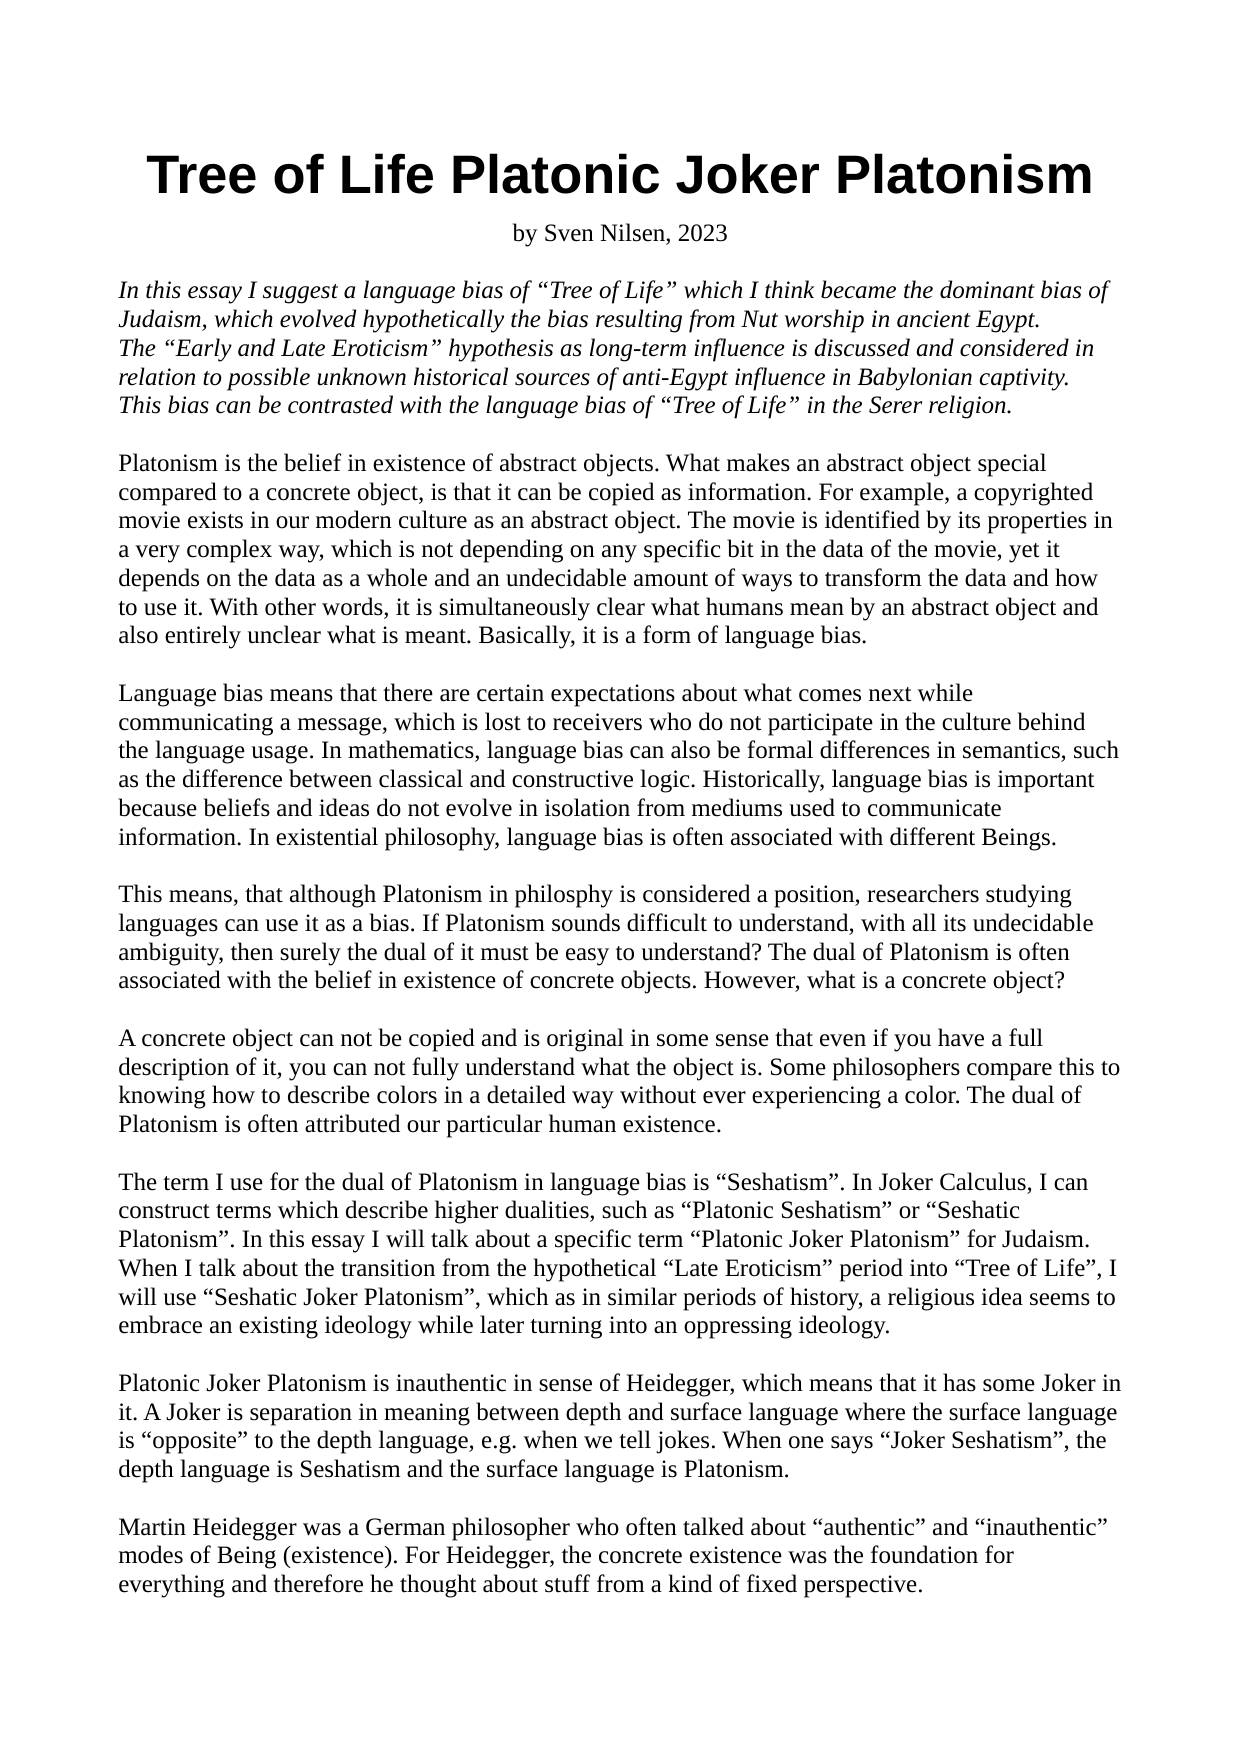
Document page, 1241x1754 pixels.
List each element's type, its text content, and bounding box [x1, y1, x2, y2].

text The term I use for the dual of Platonism in language bias is “Seshatism”. In Joker Calculus, I can construct terms which describe higher dualities, such as “Platonic Seshatism” or “Seshatic Platonism”. In this essay I will talk about a specific term “Platonic Joker Platonism” for Judaism. When I talk about the transition from the hypothetical “Late Eroticism” period into “Tree of Life”, I will use “Seshatic Joker Platonism”, which as in similar periods of history, a religious idea seems to embrace an existing ideology while later turning into an oppressing ideology. [118, 1167, 1122, 1339]
text Language bias means that there are certain expectations about what comes next while communicating a message, which is lost to receivers who do not participate in the culture behind the language usage. In mathematics, language bias can also be formal differences in semantics, such as the difference between classical and constructive logic. Historically, language bias is important because beliefs and ideas do not evolve in isolation from mediums used to communicate information. In existential philosophy, language bias is often associated with different Beings. [118, 678, 1122, 850]
text Martin Heidegger was a German philosopher who often talked about “authentic” and “inauthentic” modes of Being (existence). For Heidegger, the concrete existence was the foundation for everything and therefore he thought about stuff from a kind of fixed perspective. [118, 1512, 1122, 1598]
text Platonism is the belief in existence of abstract objects. What makes an abstract object special compared to a concrete object, is that it can be copied as information. For example, a copyrighted movie exists in our modern culture as an abstract object. The movie is identified by its properties in a very complex way, which is not depending on any specific bit in the data of the movie, yet it depends on the data as a whole and an undecidable amount of ways to transform the data and how to use it. With other words, it is simultaneously clear what humans mean by an abstract object and also entirely unclear what is meant. Basically, it is a form of language bias. [118, 448, 1122, 649]
text This means, that although Platonism in philosphy is considered a position, researchers studying languages can use it as a bias. If Platonism sounds difficult to understand, with all its undecidable ambiguity, then surely the dual of it must be easy to understand? The dual of Platonism is often associated with the belief in existence of concrete objects. However, what is a concrete object? [118, 879, 1122, 994]
text Platonic Joker Platonism is inauthentic in sense of Heidegger, which means that it has some Joker in it. A Joker is separation in meaning between depth and surface language where the surface language is “opposite” to the depth language, e.g. when we tell jokes. When one says “Joker Seshatism”, the depth language is Seshatism and the surface language is Platonism. [118, 1368, 1122, 1483]
text In this essay I suggest a language bias of “Tree of Life” which I think became the dominant bias of Judaism, which evolved hypothetically the bias resulting from Nut worship in ancient Egypt. The “Early and Late Eroticism” hypothesis as long-term influence is discussed and considered in relation to possible unknown historical sources of anti-Egypt influence in Babylonian captivity. This bias can be contrasted with the language bias of “Tree of Life” in the Serer religion. [118, 275, 1122, 419]
text A concrete object can not be copied and is original in some sense that even if you have a full description of it, you can not fully understand what the object is. Some philosophers compare this to knowing how to describe colors in a detailed way without ever experiencing a color. The dual of Platonism is often attributed our particular human existence. [118, 1023, 1122, 1138]
title Tree of Life Platonic Joker Platonism [118, 143, 1122, 205]
text by Sven Nilsen, 2023 [118, 218, 1122, 247]
